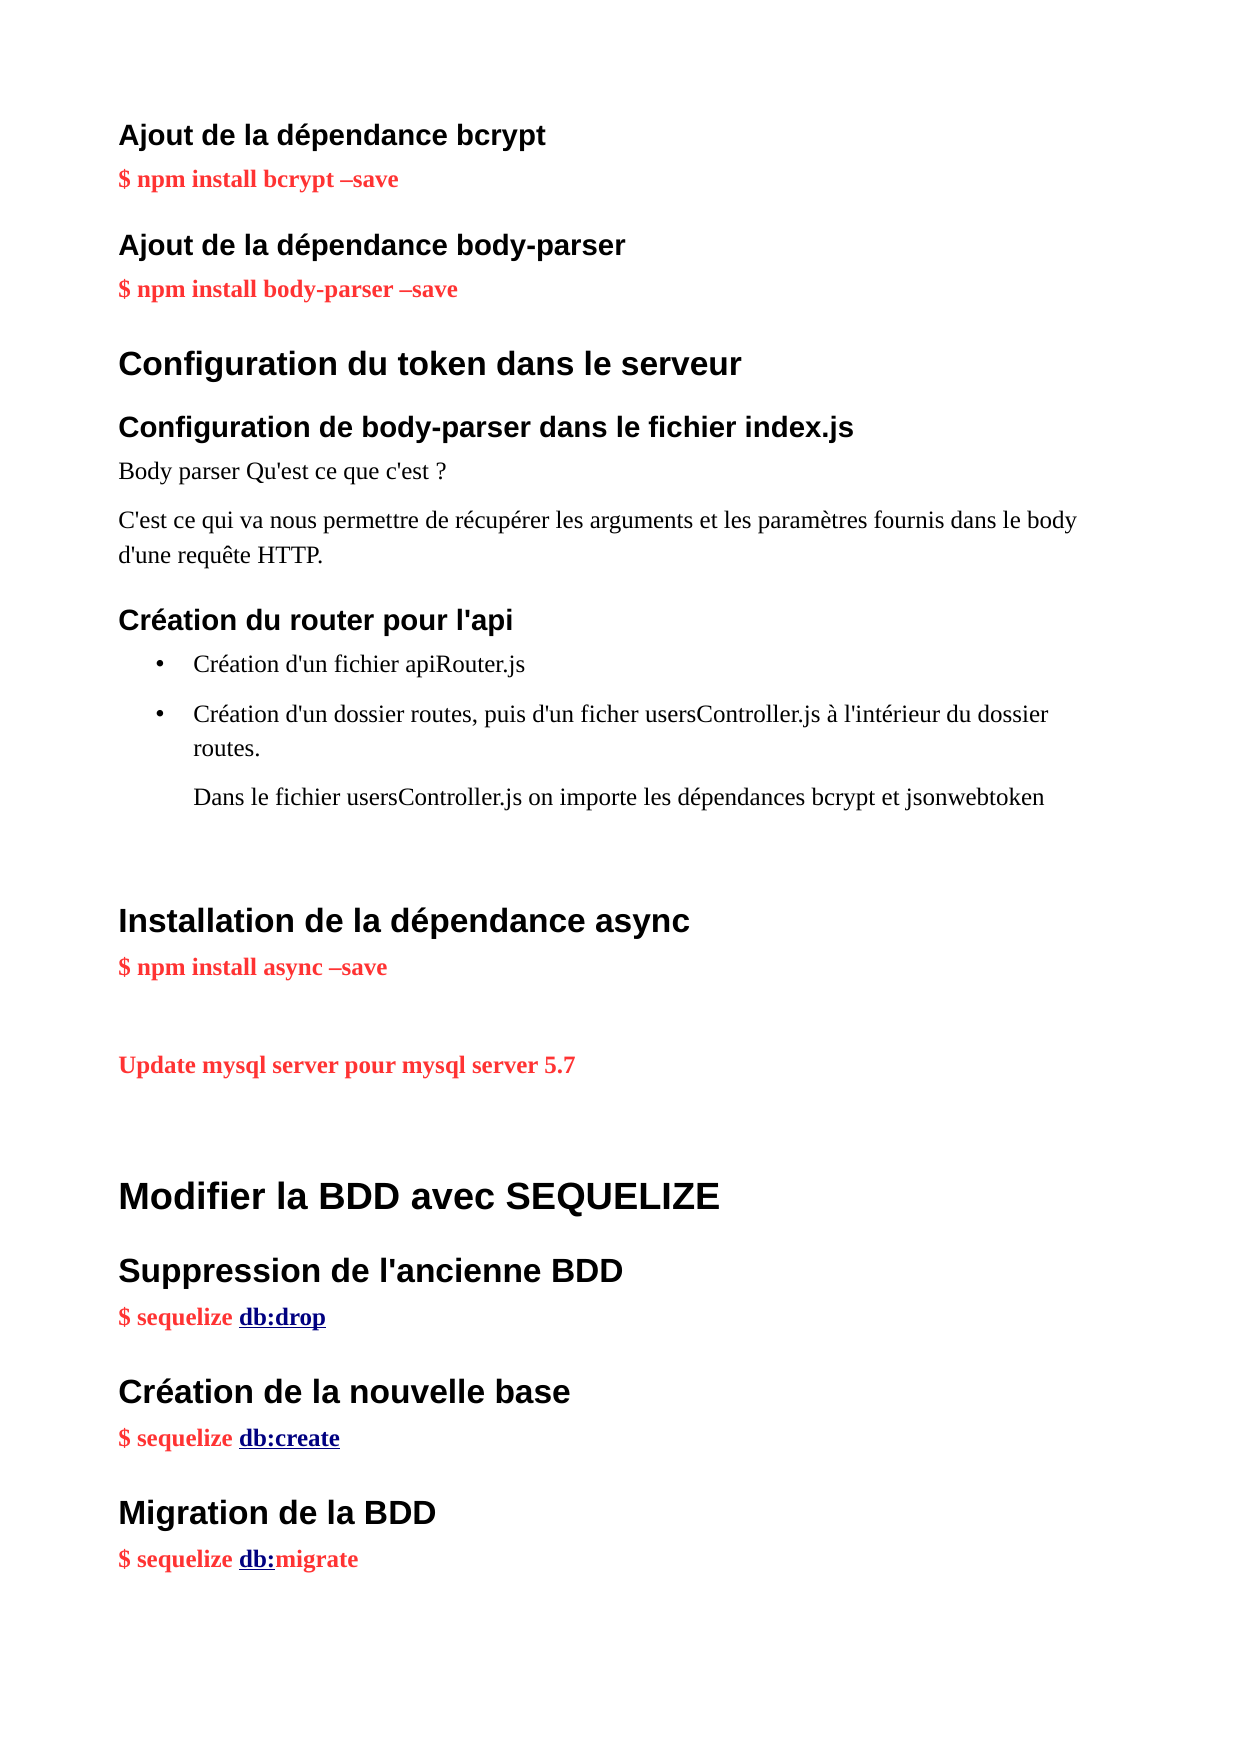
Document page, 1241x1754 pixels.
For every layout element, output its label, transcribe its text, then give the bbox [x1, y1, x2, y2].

list Création d'un fichier apiRouter.js [156, 649, 1122, 678]
text Update mysql server pour mysql server 5.7 [118, 1050, 1122, 1079]
text $ npm install body-parser –save [118, 274, 1122, 303]
subtitle Suppression de l'ancienne BDD [118, 1251, 1122, 1289]
subtitle Création du router pour l'api [118, 603, 1122, 637]
list Création d'un dossier routes, puis d'un ficher usersController.js à l'intérieur du dossier routes. [156, 699, 1122, 762]
list Dans le fichier usersController.js on importe les dépendances bcrypt et jsonwebtoken [156, 782, 1122, 811]
text $ sequelize db:drop [118, 1302, 1122, 1330]
subtitle Installation de la dépendance async [118, 901, 1122, 940]
subtitle Modifier la BDD avec SEQUELIZE [118, 1173, 1122, 1217]
subtitle Configuration de body-parser dans le fichier index.js [118, 410, 1122, 444]
text $ sequelize db:create [118, 1423, 1122, 1451]
subtitle Configuration du token dans le serveur [118, 344, 1122, 383]
text $ npm install bcrypt –save [118, 164, 1122, 193]
text $ sequelize db:migrate [118, 1544, 1122, 1572]
text $ npm install async –save [118, 952, 1122, 981]
text Body parser Qu'est ce que c'est ? [118, 456, 1122, 485]
subtitle Migration de la BDD [118, 1493, 1122, 1531]
subtitle Ajout de la dépendance body-parser [118, 228, 1122, 262]
subtitle Création de la nouvelle base [118, 1372, 1122, 1410]
subtitle Ajout de la dépendance bcrypt [118, 118, 1122, 152]
text C'est ce qui va nous permettre de récupérer les arguments et les paramètres fournis dans le body d'une requête HTTP. [118, 505, 1122, 568]
